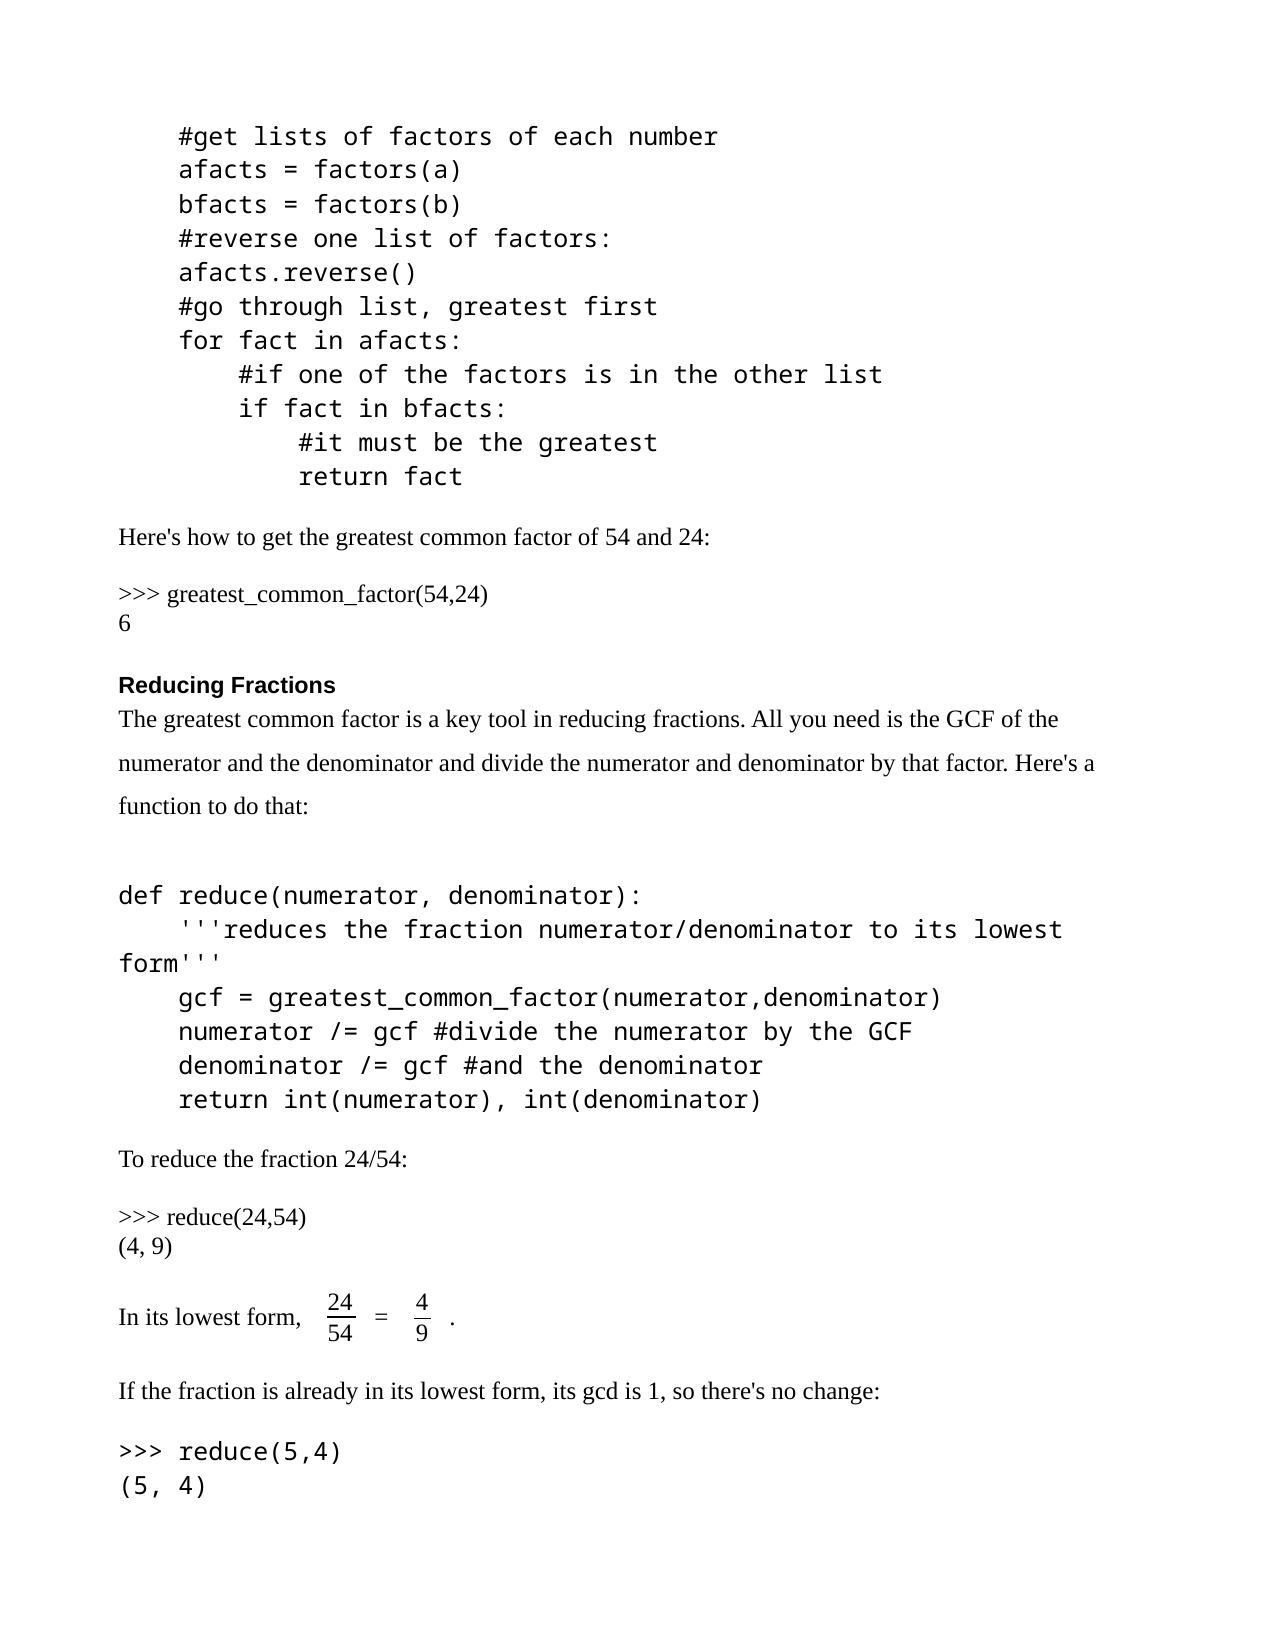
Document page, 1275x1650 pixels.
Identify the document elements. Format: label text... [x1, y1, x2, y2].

text #get lists of factors of each number [118, 118, 1157, 152]
text >>> greatest_common_factor(54,24) [118, 579, 1157, 608]
text bfacts = factors(b) [118, 186, 1157, 220]
text for fact in afacts: [118, 322, 1157, 357]
text Here's how to get the greatest common factor of 54 and 24: [118, 522, 1157, 550]
text afacts = factors(a) [118, 152, 1157, 186]
text >>> reduce(5,4) [118, 1433, 1157, 1468]
text (4, 9) [118, 1231, 1157, 1259]
text #go through list, greatest first [118, 288, 1157, 322]
text '''reduces the fraction numerator/denominator to its lowest form''' [118, 911, 1157, 979]
text The greatest common factor is a key tool in reducing fractions. All you need is the GCF of the numerator and the denominator and divide the numerator and denominator by that factor. Here's a function to do that: [118, 704, 1157, 819]
text afacts.reverse() [118, 254, 1157, 288]
text return fact [118, 459, 1157, 493]
text (5, 4) [118, 1468, 1157, 1502]
text if fact in bfacts: [118, 391, 1157, 425]
text def reduce(numerator, denominator): [118, 877, 1157, 911]
text gcf = greatest_common_factor(numerator,denominator) [118, 979, 1157, 1013]
text #it must be the greatest [118, 425, 1157, 459]
text #if one of the factors is in the other list [118, 357, 1157, 391]
text denominator /= gcf #and the denominator [118, 1048, 1157, 1082]
text 6 [118, 608, 1157, 637]
subtitle Reducing Fractions [118, 672, 1157, 698]
text To reduce the fraction 24/54: [118, 1144, 1157, 1173]
text numerator /= gcf #divide the numerator by the GCF [118, 1013, 1157, 1048]
text >>> reduce(24,54) [118, 1202, 1157, 1231]
text return int(numerator), int(denominator) [118, 1082, 1157, 1116]
text If the fraction is already in its lowest form, its gcd is 1, so there's no change: [118, 1376, 1157, 1405]
text In its lowest form, = . [118, 1288, 1157, 1347]
text #reverse one list of factors: [118, 220, 1157, 254]
